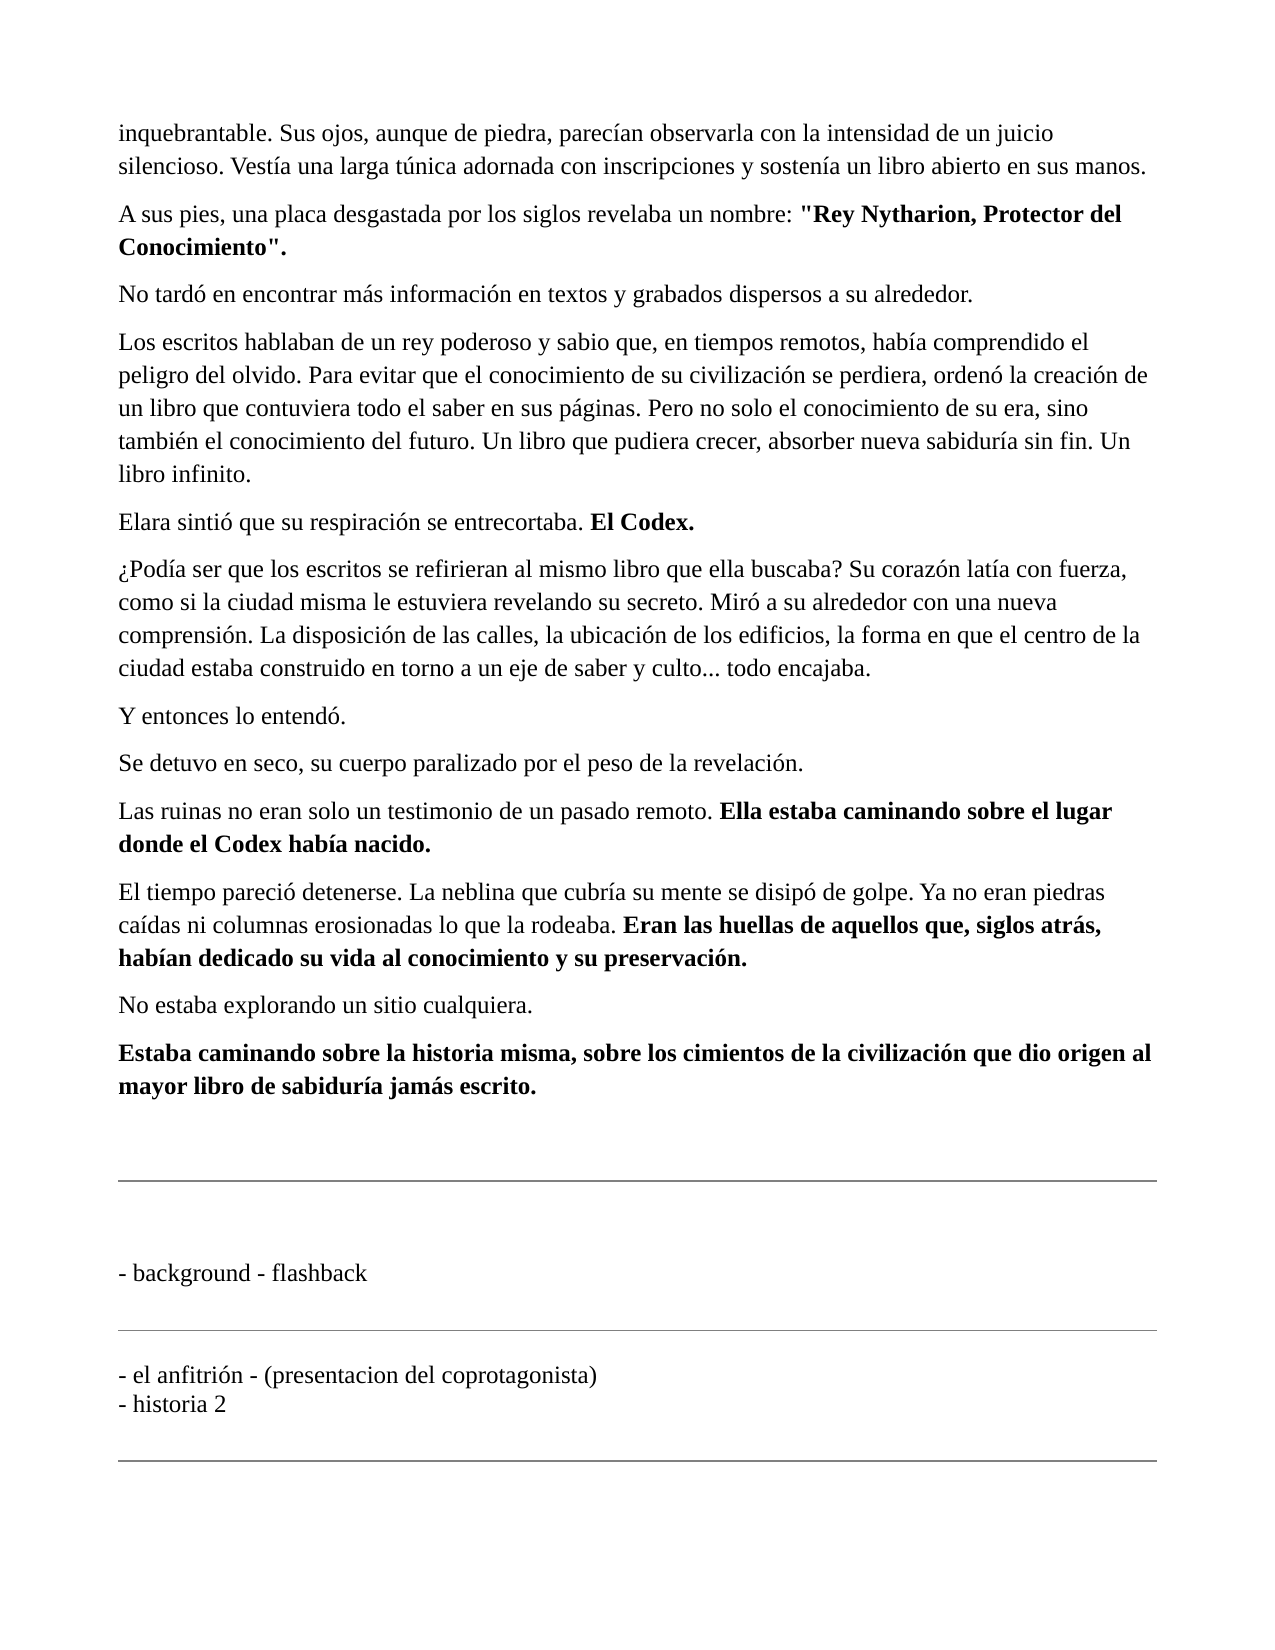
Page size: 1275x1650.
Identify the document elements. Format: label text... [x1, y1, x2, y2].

text Elara sintió que su respiración se entrecortaba. El Codex. [118, 507, 1157, 535]
text inquebrantable. Sus ojos, aunque de piedra, parecían observarla con la intensidad de un juicio silencioso. Vestía una larga túnica adornada con inscripciones y sostenía un libro abierto en sus manos. [118, 118, 1157, 180]
text - el anfitrión - (presentacion del coprotagonista) [118, 1360, 1157, 1389]
text Estaba caminando sobre la historia misma, sobre los cimientos de la civilización que dio origen al mayor libro de sabiduría jamás escrito. [118, 1038, 1157, 1100]
text A sus pies, una placa desgastada por los siglos revelaba un nombre: "Rey Nytharion, Protector del Conocimiento". [118, 199, 1157, 261]
text Los escritos hablaban de un rey poderoso y sabio que, en tiempos remotos, había comprendido el peligro del olvido. Para evitar que el conocimiento de su civilización se perdiera, ordenó la creación de un libro que contuviera todo el saber en sus páginas. Pero no solo el conocimiento de su era, sino también el conocimiento del futuro. Un libro que pudiera crecer, absorber nueva sabiduría sin fin. Un libro infinito. [118, 327, 1157, 488]
text - background - flashback [118, 1258, 1157, 1287]
text Se detuvo en seco, su cuerpo paralizado por el peso de la revelación. [118, 748, 1157, 777]
text Las ruinas no eran solo un testimonio de un pasado remoto. Ella estaba caminando sobre el lugar donde el Codex había nacido. [118, 796, 1157, 858]
text Y entonces lo entendó. [118, 701, 1157, 730]
text - historia 2 [118, 1389, 1157, 1417]
text No estaba explorando un sitio cualquiera. [118, 990, 1157, 1019]
text El tiempo pareció detenerse. La neblina que cubría su mente se disipó de golpe. Ya no eran piedras caídas ni columnas erosionadas lo que la rodeaba. Eran las huellas de aquellos que, siglos atrás, habían dedicado su vida al conocimiento y su preservación. [118, 877, 1157, 972]
text No tardó en encontrar más información en textos y grabados dispersos a su alrededor. [118, 279, 1157, 308]
text ¿Podía ser que los escritos se refirieran al mismo libro que ella buscaba? Su corazón latía con fuerza, como si la ciudad misma le estuviera revelando su secreto. Miró a su alrededor con una nueva comprensión. La disposición de las calles, la ubicación de los edificios, la forma en que el centro de la ciudad estaba construido en torno a un eje de saber y culto... todo encajaba. [118, 554, 1157, 682]
